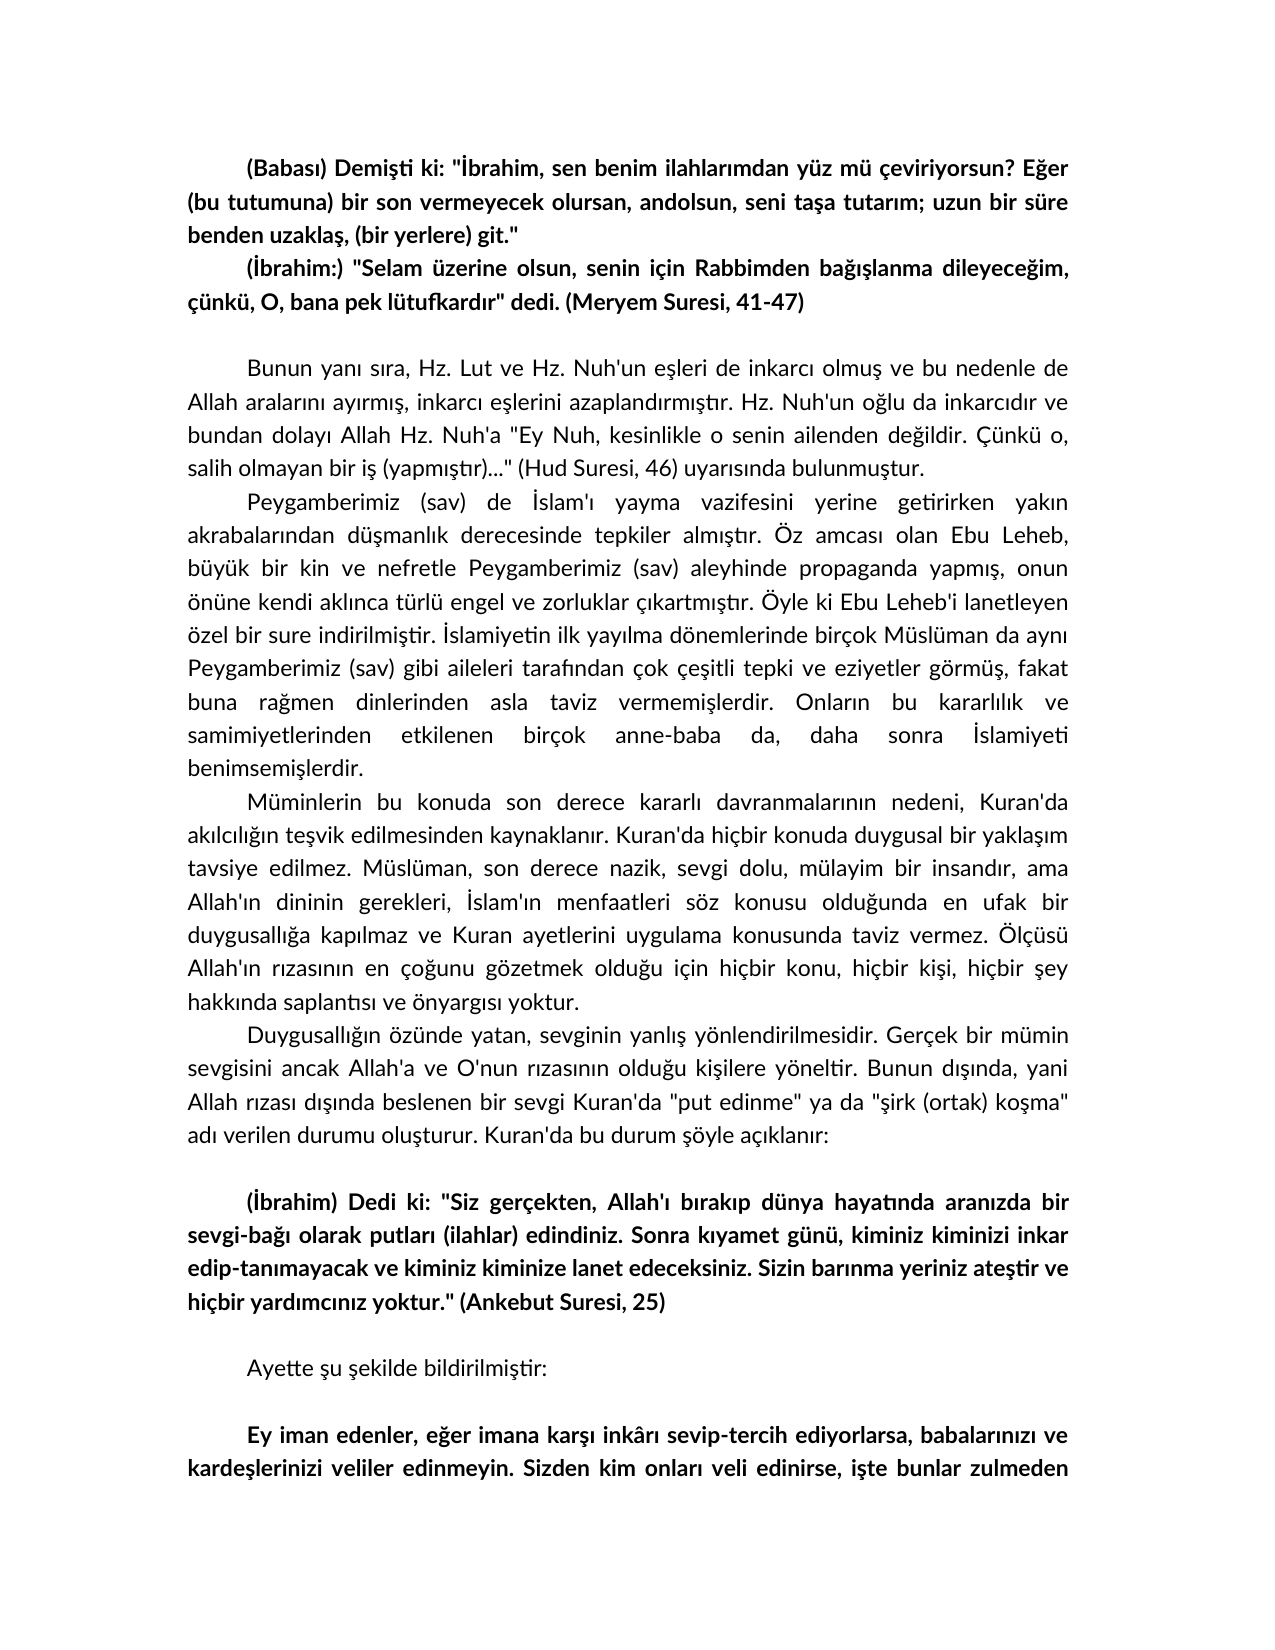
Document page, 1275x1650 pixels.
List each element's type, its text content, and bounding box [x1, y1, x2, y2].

text Ey iman edenler, eğer imana karşı inkârı sevip-tercih ediyorlarsa, babalarınızı ve kardeşlerinizi veliler edinmeyin. Sizden kim onları veli edinirse, işte bunlar zulmeden [187, 1417, 1070, 1483]
text (İbrahim:) "Selam üzerine olsun, senin için Rabbimden bağışlanma dileyeceğim, çünkü, O, bana pek lütufkardır" dedi. (Meryem Suresi, 41-47) [187, 250, 1070, 317]
text (İbrahim) Dedi ki: "Siz gerçekten, Allah'ı bırakıp dünya hayatında aranızda bir sevgi-bağı olarak putları (ilahlar) edindiniz. Sonra kıyamet günü, kiminiz kiminizi inkar edip-tanımayacak ve kiminiz kiminize lanet edeceksiniz. Sizin barınma yeriniz ateştir ve hiçbir yardımcınız yoktur." (Ankebut Suresi, 25) [187, 1183, 1070, 1317]
text Ayette şu şekilde bildirilmiştir: [187, 1350, 1070, 1383]
text Peygamberimiz (sav) de İslam'ı yayma vazifesini yerine getirirken yakın akrabalarından düşmanlık derecesinde tepkiler almıştır. Öz amcası olan Ebu Leheb, büyük bir kin ve nefretle Peygamberimiz (sav) aleyhinde propaganda yapmış, onun önüne kendi aklınca türlü engel ve zorluklar çıkartmıştır. Öyle ki Ebu Leheb'i lanetleyen özel bir sure indirilmiştir. İslamiyetin ilk yayılma dönemlerinde birçok Müslüman da aynı Peygamberimiz (sav) gibi aileleri tarafından çok çeşitli tepki ve eziyetler görmüş, fakat buna rağmen dinlerinden asla taviz vermemişlerdir. Onların bu kararlılık ve samimiyetlerinden etkilenen birçok anne-baba da, daha sonra İslamiyeti benimsemişlerdir. [187, 483, 1070, 783]
text Müminlerin bu konuda son derece kararlı davranmalarının nedeni, Kuran'da akılcılığın teşvik edilmesinden kaynaklanır. Kuran'da hiçbir konuda duygusal bir yaklaşım tavsiye edilmez. Müslüman, son derece nazik, sevgi dolu, mülayim bir insandır, ama Allah'ın dininin gerekleri, İslam'ın menfaatleri söz konusu olduğunda en ufak bir duygusallığa kapılmaz ve Kuran ayetlerini uygulama konusunda taviz vermez. Ölçüsü Allah'ın rızasının en çoğunu gözetmek olduğu için hiçbir konu, hiçbir kişi, hiçbir şey hakkında saplantısı ve önyargısı yoktur. [187, 783, 1070, 1017]
text (Babası) Demişti ki: "İbrahim, sen benim ilahlarımdan yüz mü çeviriyorsun? Eğer (bu tutumuna) bir son vermeyecek olursan, andolsun, seni taşa tutarım; uzun bir süre benden uzaklaş, (bir yerlere) git." [187, 150, 1070, 250]
text Duygusallığın özünde yatan, sevginin yanlış yönlendirilmesidir. Gerçek bir mümin sevgisini ancak Allah'a ve O'nun rızasının olduğu kişilere yöneltir. Bunun dışında, yani Allah rızası dışında beslenen bir sevgi Kuran'da "put edinme" ya da "şirk (ortak) koşma" adı verilen durumu oluşturur. Kuran'da bu durum şöyle açıklanır: [187, 1017, 1070, 1150]
text Bunun yanı sıra, Hz. Lut ve Hz. Nuh'un eşleri de inkarcı olmuş ve bu nedenle de Allah aralarını ayırmış, inkarcı eşlerini azaplandırmıştır. Hz. Nuh'un oğlu da inkarcıdır ve bundan dolayı Allah Hz. Nuh'a "Ey Nuh, kesinlikle o senin ailenden değildir. Çünkü o, salih olmayan bir iş (yapmıştır)..." (Hud Suresi, 46) uyarısında bulunmuştur. [187, 350, 1070, 483]
